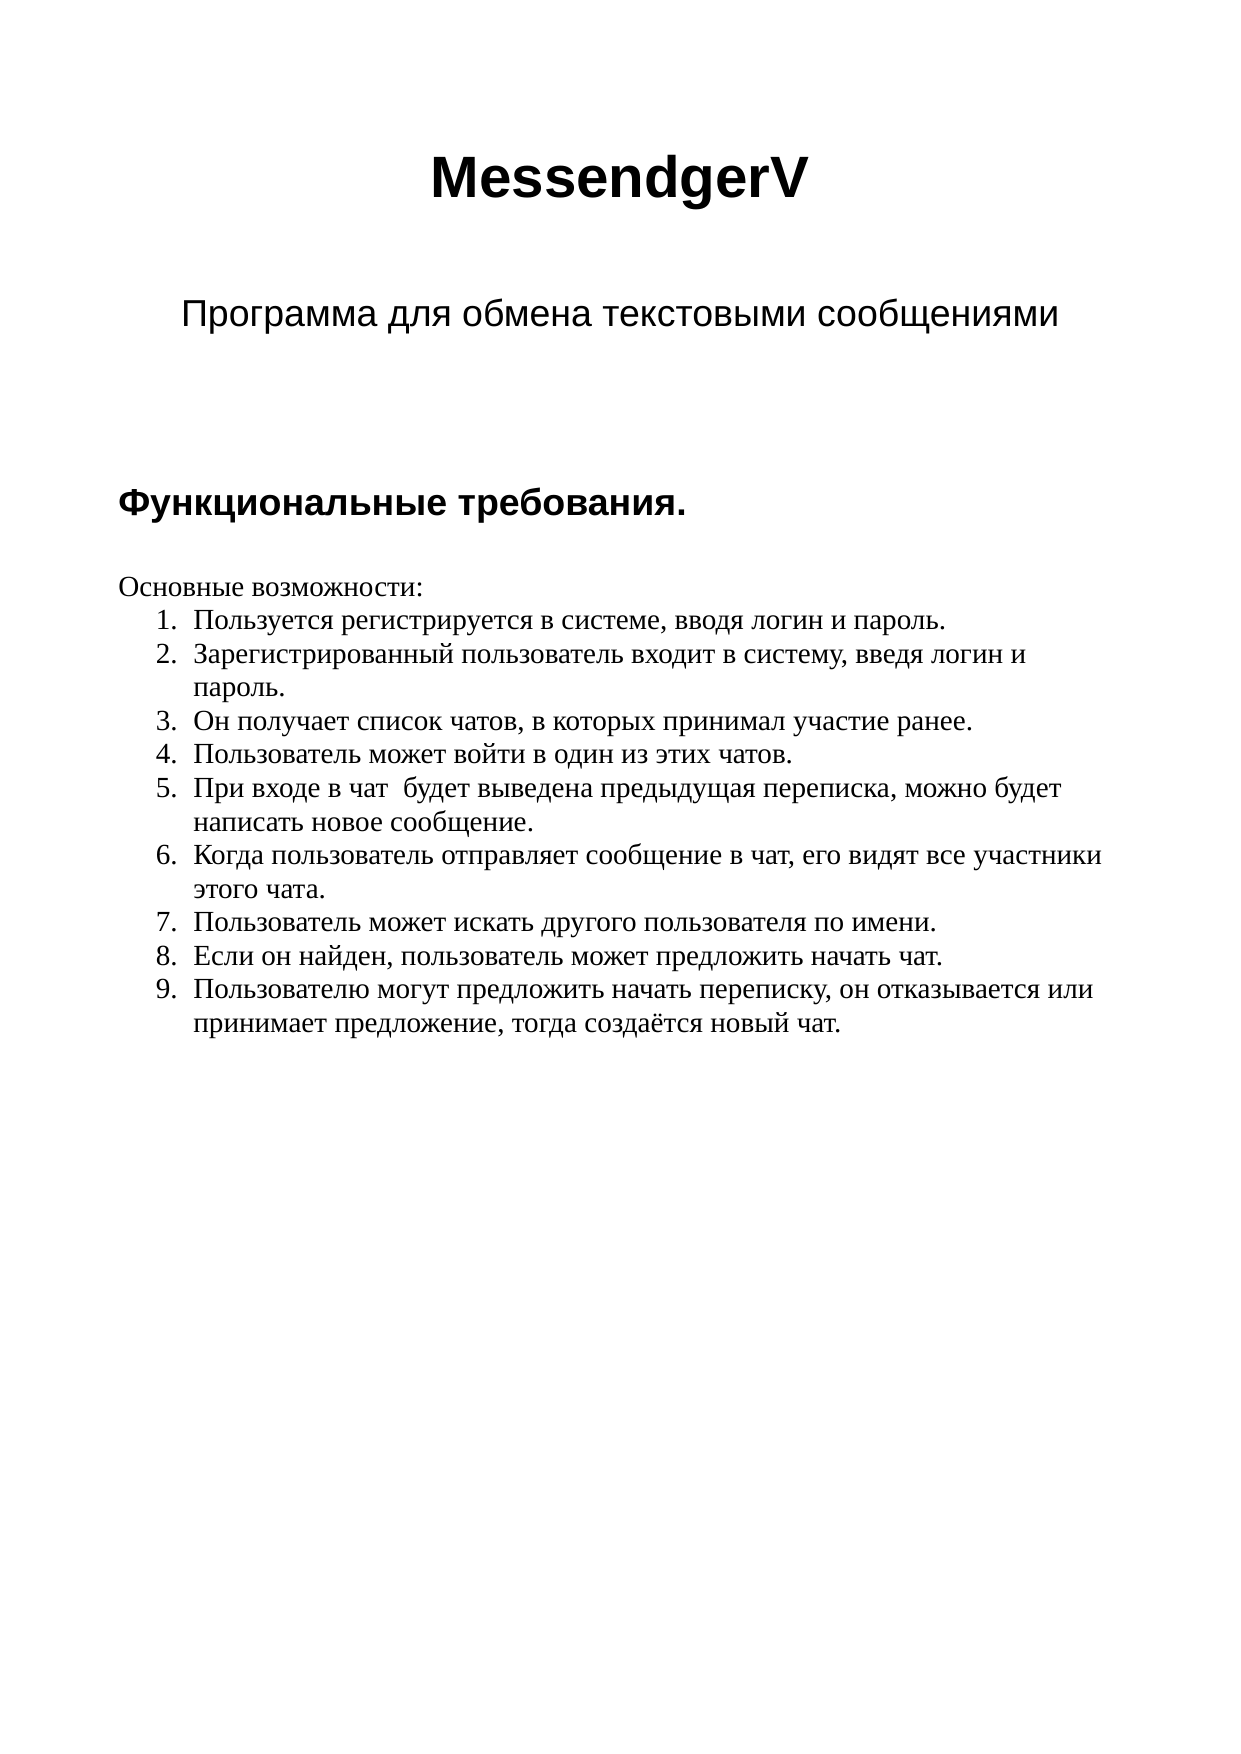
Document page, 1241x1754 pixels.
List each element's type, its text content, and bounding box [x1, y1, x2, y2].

list Он получает список чатов, в которых принимал участие ранее. [156, 703, 1122, 737]
title MessendgerV [118, 143, 1122, 210]
list Если он найден, пользователь может предложить начать чат. [156, 938, 1122, 971]
list Пользователю могут предложить начать переписку, он отказывается или принимает предложение, тогда создаётся новый чат. [156, 971, 1122, 1038]
list Пользователь может войти в один из этих чатов. [156, 737, 1122, 770]
subtitle Функциональные требования. [118, 480, 1122, 523]
list Пользуется регистрируется в системе, вводя логин и пароль. [156, 602, 1122, 636]
list При входе в чат будет выведена предыдущая переписка, можно будет написать новое сообщение. [156, 770, 1122, 837]
list Зарегистрированный пользователь входит в систему, введя логин и пароль. [156, 636, 1122, 703]
list Когда пользователь отправляет сообщение в чат, его видят все участники этого чата. [156, 837, 1122, 904]
text Основные возможности: [118, 569, 1122, 602]
list Пользователь может искать другого пользователя по имени. [156, 904, 1122, 938]
subtitle Программа для обмена текстовыми сообщениями [118, 291, 1122, 334]
